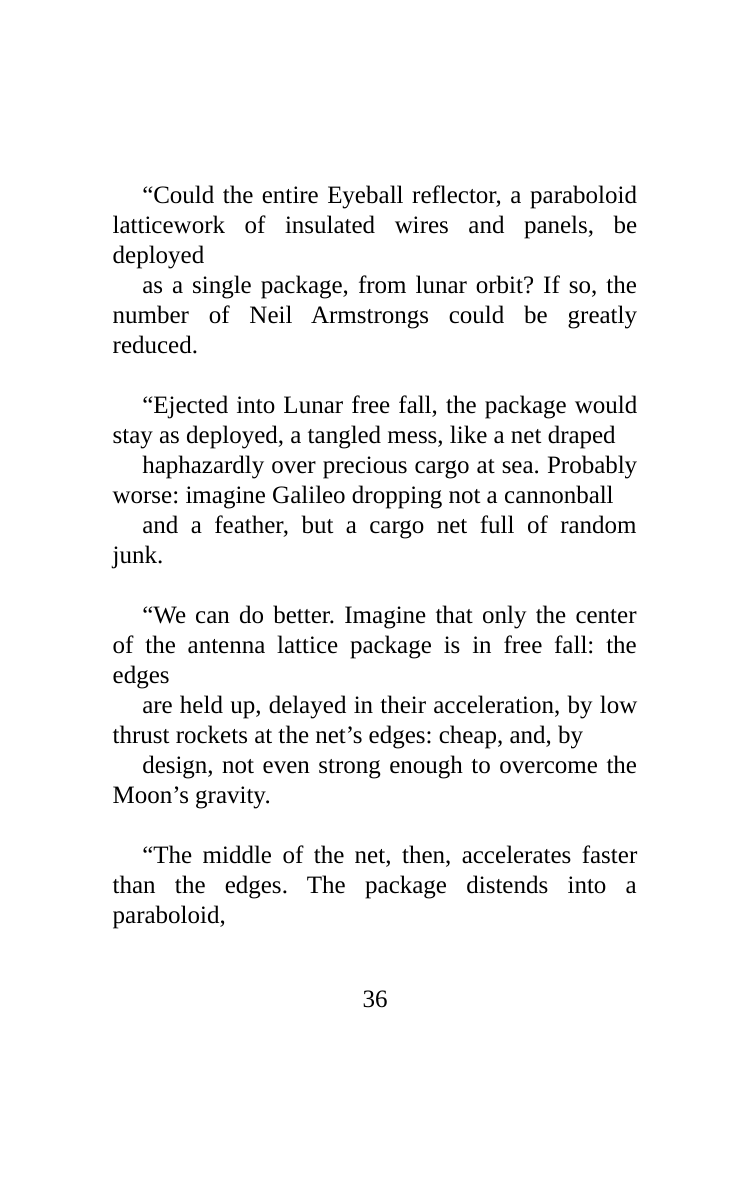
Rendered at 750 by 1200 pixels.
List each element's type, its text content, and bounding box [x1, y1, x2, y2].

text “Could the entire Eyeball reflector, a paraboloid latticework of insulated wires and panels, be deployed [112, 180, 637, 270]
text are held up, delayed in their acceleration, by low thrust rockets at the net’s edges: cheap, and, by [112, 690, 637, 750]
text and a feather, but a cargo net full of random junk. [112, 510, 637, 570]
text haphazardly over precious cargo at sea. Probably worse: imagine Galileo dropping not a cannonball [112, 450, 637, 510]
text design, not even strong enough to overcome the Moon’s gravity. [112, 750, 637, 810]
text “We can do better. Imagine that only the center of the antenna lattice package is in free fall: the edges [112, 600, 637, 690]
text “Ejected into Lunar free fall, the package would stay as deployed, a tangled mess, like a net draped [112, 390, 637, 450]
text as a single package, from lunar orbit? If so, the number of Neil Armstrongs could be greatly reduced. [112, 270, 637, 360]
text “The middle of the net, then, accelerates faster than the edges. The package distends into a paraboloid, [112, 840, 637, 930]
